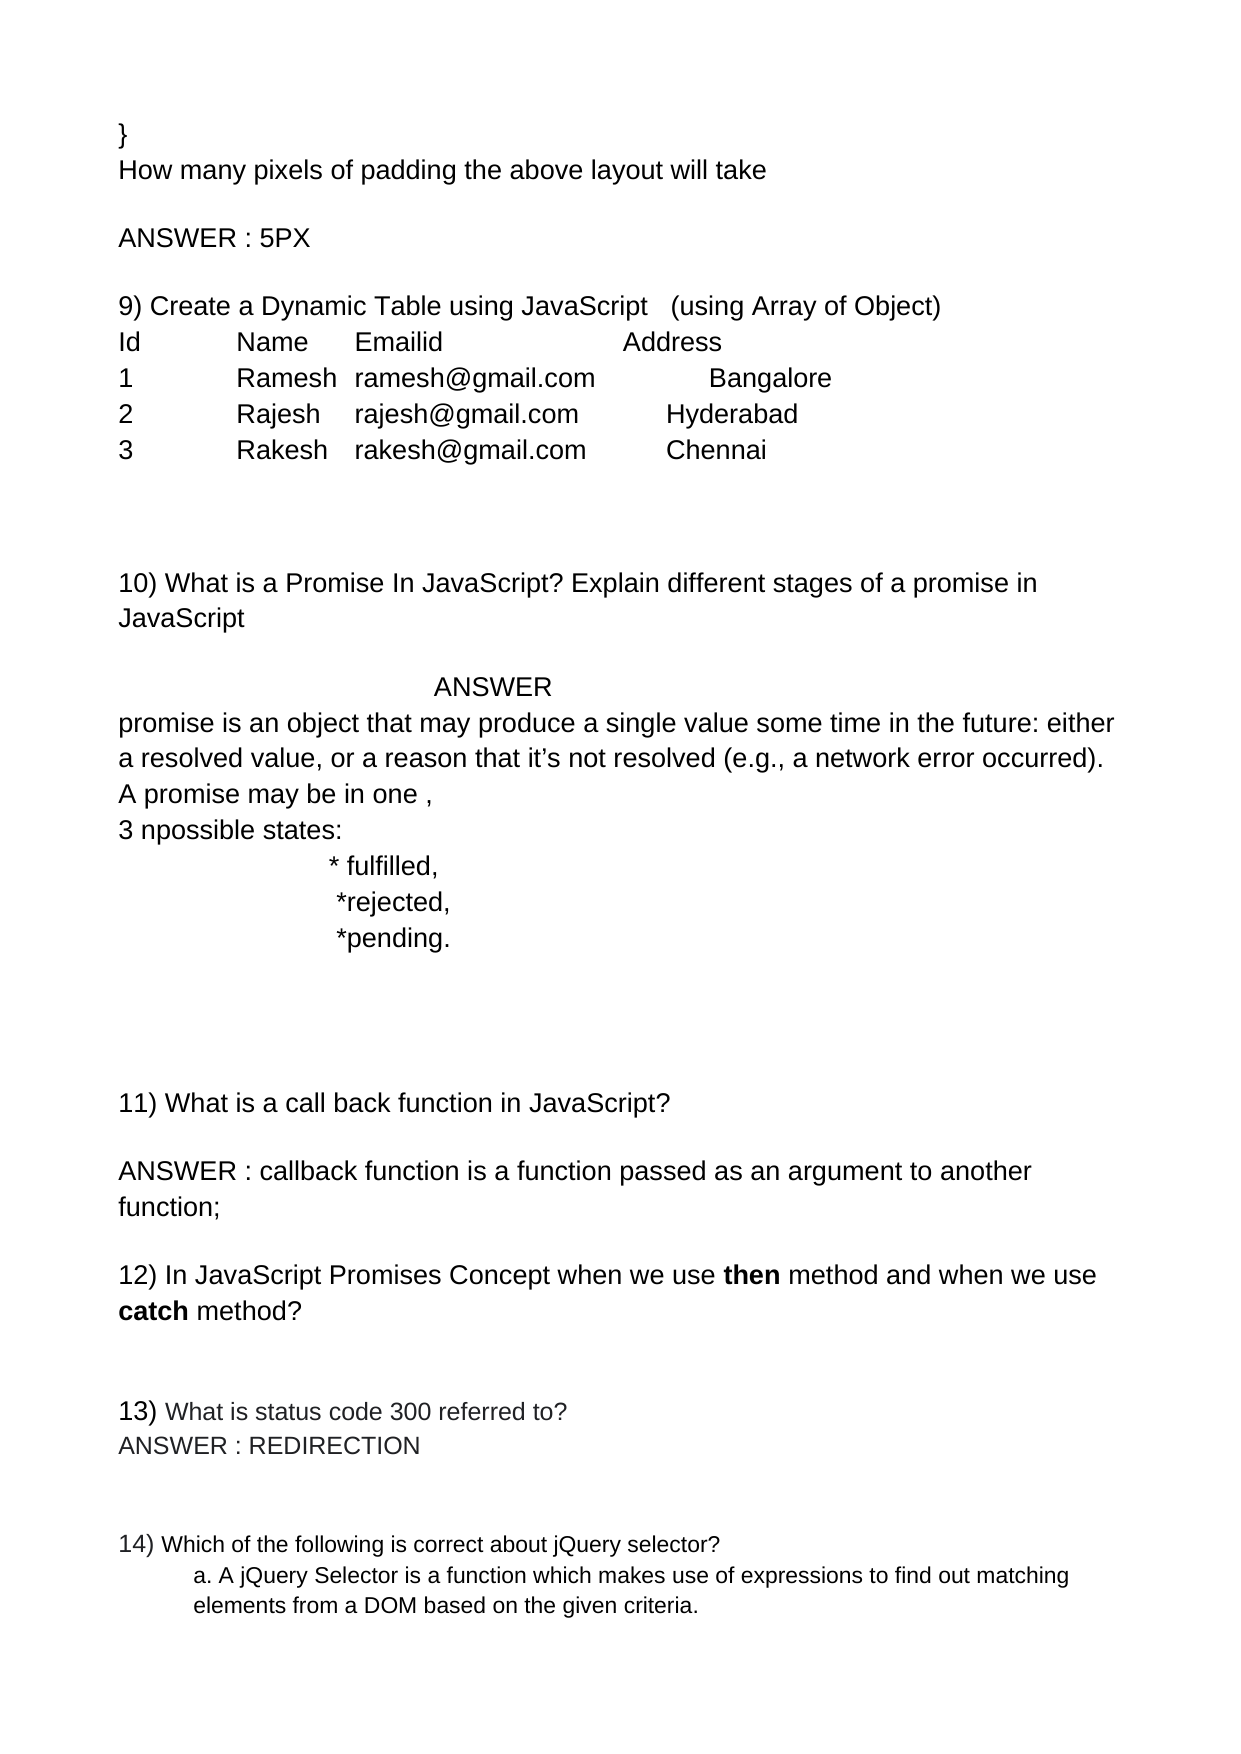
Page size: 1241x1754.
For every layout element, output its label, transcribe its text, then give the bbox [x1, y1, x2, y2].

text How many pixels of padding the above layout will take [118, 154, 1122, 185]
text } [118, 118, 1122, 149]
text *rejected, [118, 886, 1122, 917]
text ANSWER : REDIRECTION [118, 1431, 1122, 1460]
text 11) What is a call back function in JavaScript? [118, 1087, 1122, 1118]
text *pending. [118, 922, 1122, 953]
text 3 Rakesh rakesh@gmail.com Chennai [118, 434, 1122, 465]
text 2 Rajesh rajesh@gmail.com Hyderabad [118, 398, 1122, 429]
text promise is an object that may produce a single value some time in the future: either a resolved value, or a reason that it’s not resolved (e.g., a network error occurred). A promise may be in one , [118, 707, 1122, 810]
text 1 Ramesh ramesh@gmail.com Bangalore [118, 362, 1122, 393]
text ANSWER [118, 671, 1122, 702]
text ANSWER : 5PX [118, 222, 1122, 253]
text 3 npossible states: [118, 814, 1122, 846]
text 9) Create a Dynamic Table using JavaScript (using Array of Object) [118, 290, 1122, 322]
text 14) Which of the following is correct about jQuery selector? [118, 1529, 1122, 1557]
text * fulfilled, [118, 850, 1122, 882]
text ANSWER : callback function is a function passed as an argument to another function; [118, 1155, 1122, 1222]
text 12) In JavaScript Promises Concept when we use then method and when we use catch method? [118, 1259, 1122, 1326]
text 13) What is status code 300 referred to? [118, 1395, 1122, 1427]
text Id Name Emailid Address [118, 326, 1122, 357]
text a. A jQuery Selector is a function which makes use of expressions to find out matching elements from a DOM based on the given criteria. [193, 1562, 1122, 1618]
text 10) What is a Promise In JavaScript? Explain different stages of a promise in [118, 567, 1122, 598]
text JavaScript [118, 602, 1122, 634]
